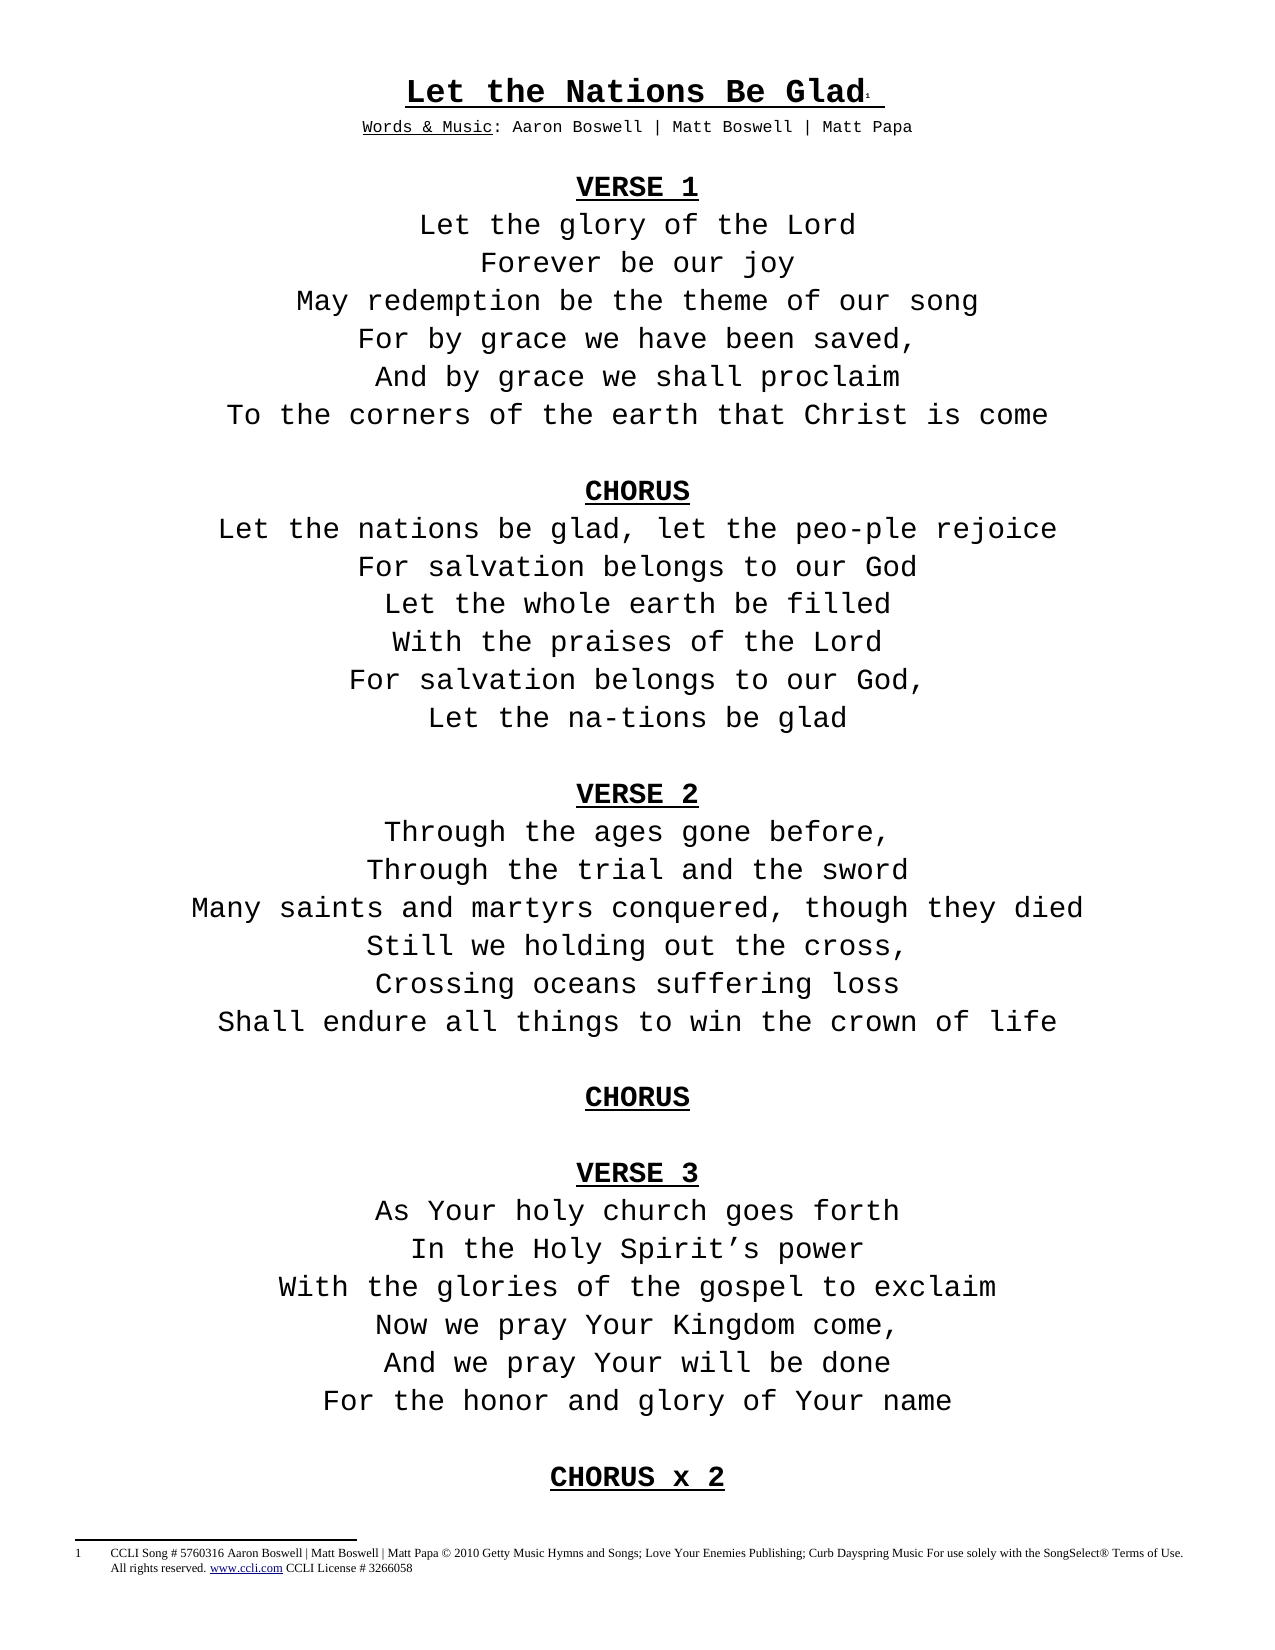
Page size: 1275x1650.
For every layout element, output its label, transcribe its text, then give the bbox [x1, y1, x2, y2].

text Many saints and martyrs conquered, though they died [75, 893, 1200, 926]
text For by grace we have been saved, [75, 324, 1200, 357]
text In the Holy Spirit’s power [75, 1234, 1200, 1267]
text To the corners of the earth that Christ is come [75, 400, 1200, 433]
text For salvation belongs to our God [75, 552, 1200, 585]
text With the praises of the Lord [75, 628, 1200, 661]
text CHORUS [75, 476, 1200, 509]
text For salvation belongs to our God, [75, 666, 1200, 698]
text Let the Nations Be Glad [75, 75, 1200, 113]
text And we pray Your will be done [75, 1348, 1200, 1381]
text Now we pray Your Kingdom come, [75, 1310, 1200, 1343]
text May redemption be the theme of our song [75, 286, 1200, 319]
text Let the nations be glad, let the peo-ple rejoice [75, 514, 1200, 547]
text Let the glory of the Lord [75, 211, 1200, 243]
text Crossing oceans suffering loss [75, 969, 1200, 1002]
text For the honor and glory of Your name [75, 1386, 1200, 1419]
text VERSE 3 [75, 1158, 1200, 1191]
text Forever be our joy [75, 248, 1200, 281]
text CHORUS x 2 [75, 1462, 1200, 1495]
text Through the ages gone before, [75, 817, 1200, 850]
text CHORUS [75, 1045, 1200, 1153]
text And by grace we shall proclaim [75, 362, 1200, 395]
text CCLI Song # 5760316 Aaron Boswell | Matt Boswell | Matt Papa © 2010 Getty Music Hymns and Songs; Love Your Enemies Publishing; Curb Dayspring Music For use solely with the SongSelect® Terms of Use. All rights reserved. www.ccli.com CCLI License # 3266058 [75, 1546, 1200, 1575]
text Shall endure all things to win the crown of life [75, 1007, 1200, 1040]
text VERSE 1 [75, 173, 1200, 206]
text With the glories of the gospel to exclaim [75, 1272, 1200, 1305]
text VERSE 2 [75, 779, 1200, 812]
text Let the whole earth be filled [75, 590, 1200, 623]
text Through the trial and the sword [75, 855, 1200, 888]
text As Your holy church goes forth [75, 1196, 1200, 1229]
text Still we holding out the cross, [75, 931, 1200, 964]
text Words & Music: Aaron Boswell | Matt Boswell | Matt Papa [75, 118, 1200, 137]
text Let the na-tions be glad [75, 703, 1200, 736]
